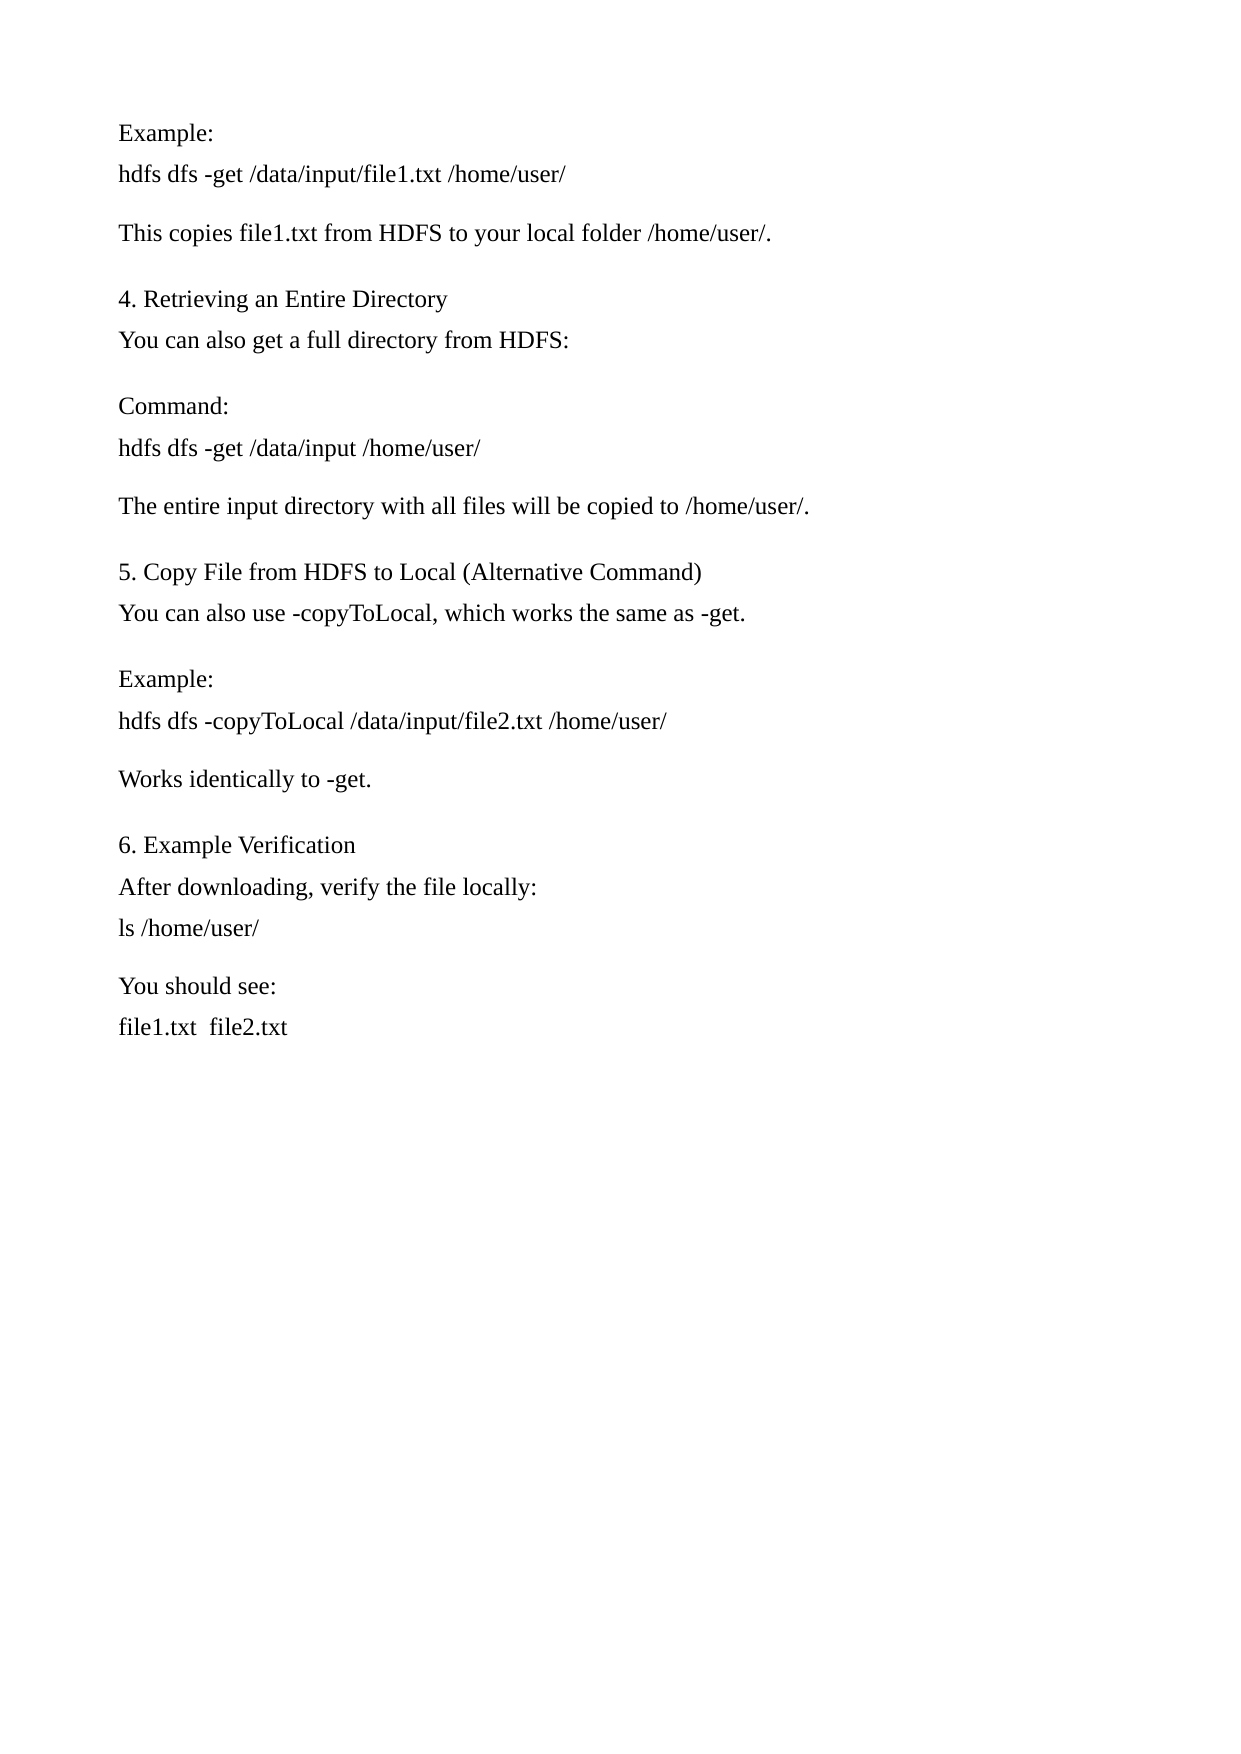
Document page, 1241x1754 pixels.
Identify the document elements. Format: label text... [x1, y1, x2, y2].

text You can also use -copyToLocal, which works the same as -get. [118, 598, 1122, 627]
subtitle 6. Example Verification [118, 830, 1122, 859]
text After downloading, verify the file locally: [118, 872, 1122, 900]
subtitle Example: [118, 118, 1122, 147]
subtitle 4. Retrieving an Entire Directory [118, 284, 1122, 313]
subtitle 5. Copy File from HDFS to Local (Alternative Command) [118, 557, 1122, 586]
text hdfs dfs -copyToLocal /data/input/file2.txt /home/user/ [118, 706, 1122, 734]
subtitle Command: [118, 391, 1122, 420]
text You should see: [118, 971, 1122, 1000]
text The entire input directory with all files will be copied to /home/user/. [118, 491, 1122, 519]
text This copies file1.txt from HDFS to your local folder /home/user/. [118, 218, 1122, 246]
text ls /home/user/ [118, 913, 1122, 942]
text hdfs dfs -get /data/input /home/user/ [118, 433, 1122, 461]
text Works identically to -get. [118, 764, 1122, 793]
subtitle Example: [118, 664, 1122, 693]
text You can also get a full directory from HDFS: [118, 325, 1122, 354]
text file1.txt file2.txt [118, 1012, 1122, 1041]
text hdfs dfs -get /data/input/file1.txt /home/user/ [118, 159, 1122, 188]
